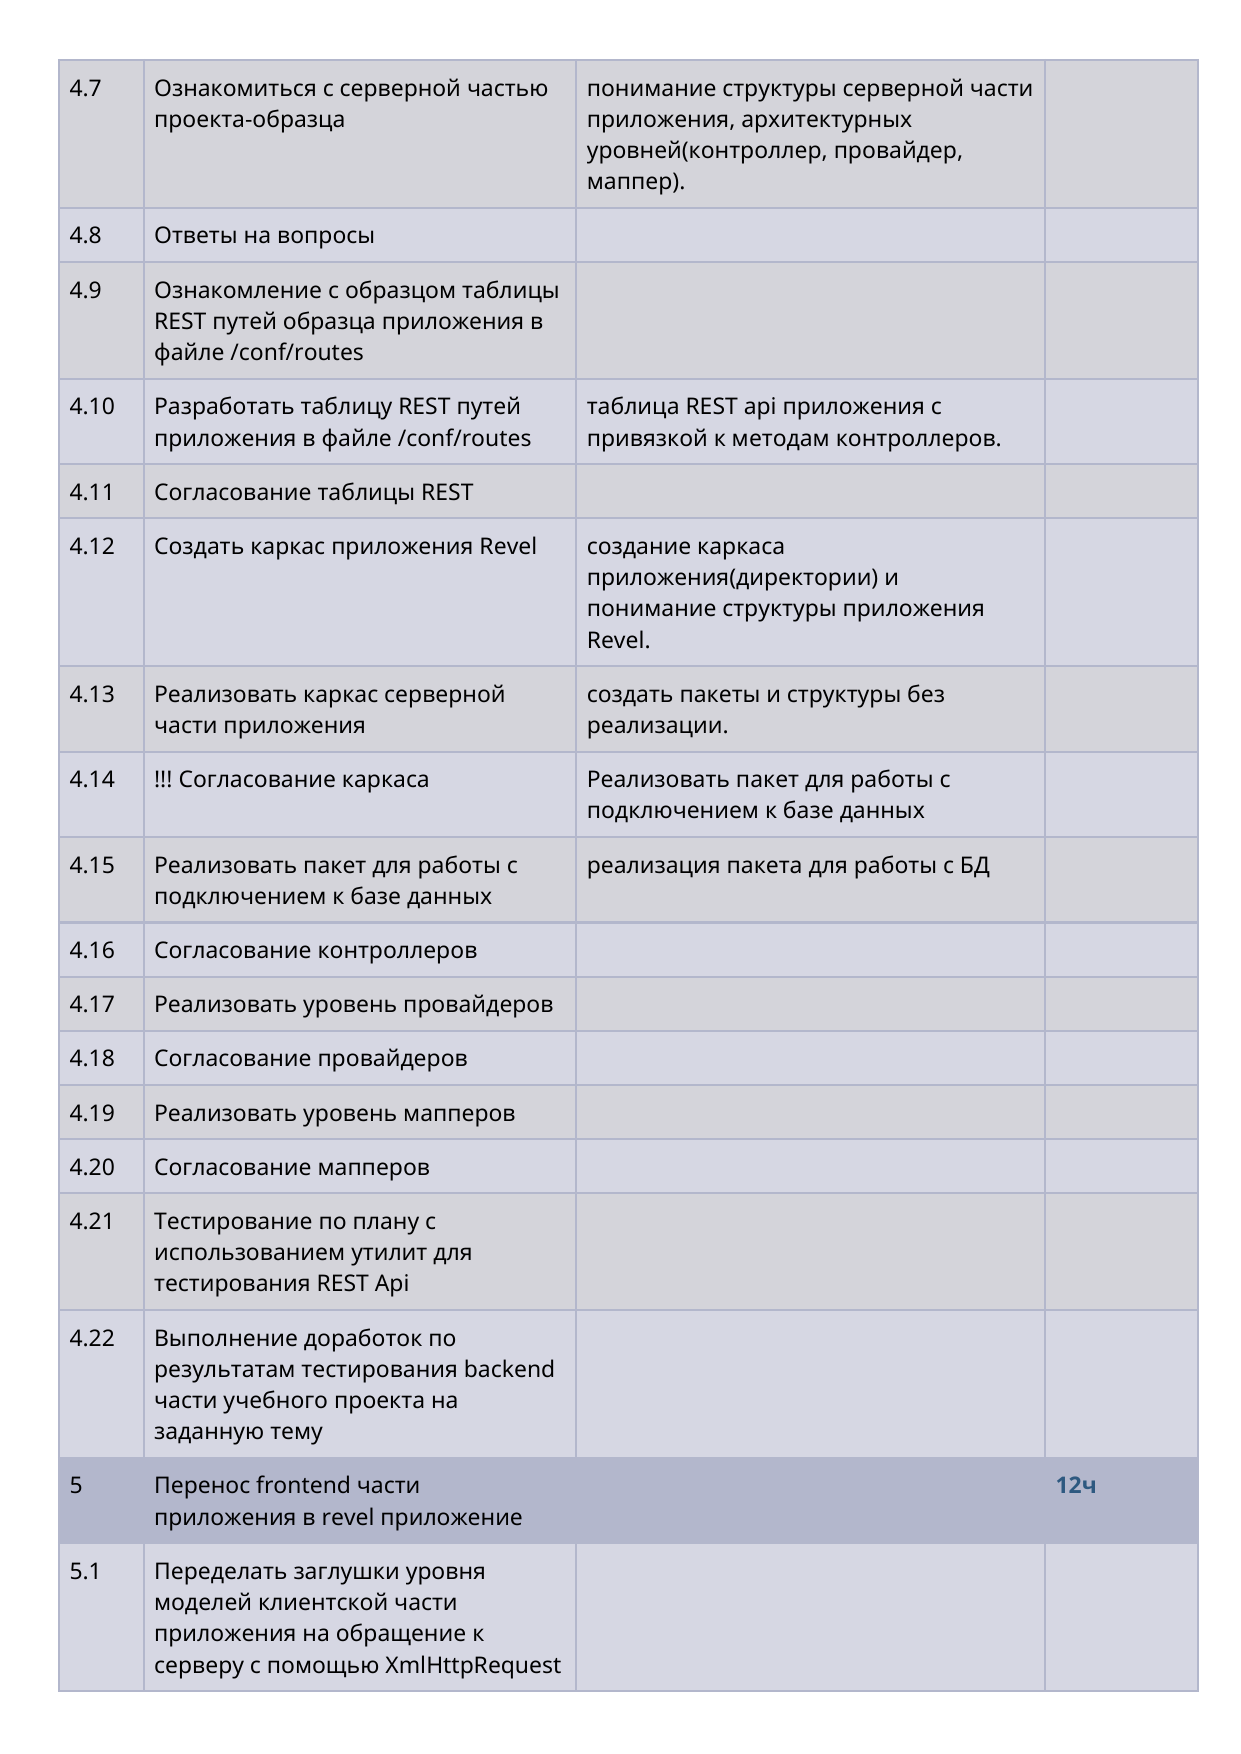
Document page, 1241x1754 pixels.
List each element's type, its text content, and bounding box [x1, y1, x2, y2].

table_cell Реализовать пакет для работы с подключением к базе данных [577, 753, 1044, 836]
table_cell Ознакомиться с серверной частью проекта-образца [145, 61, 575, 207]
table_cell [577, 1194, 1044, 1309]
table_cell [1046, 838, 1197, 921]
table_cell [1046, 1086, 1197, 1138]
table_cell 4.18 [60, 1032, 143, 1084]
table_cell создание каркаса приложения(директории) и понимание структуры приложения Revel. [577, 519, 1044, 665]
table_cell [1046, 978, 1197, 1030]
table_cell [577, 978, 1044, 1030]
table_cell Реализовать пакет для работы с подключением к базе данных [145, 838, 575, 921]
table_cell Согласование контроллеров [145, 924, 575, 976]
table_cell 4.7 [60, 61, 143, 207]
table_cell [1046, 1140, 1197, 1192]
table_cell Разработать таблицу REST путей приложения в файле /conf/routes [145, 380, 575, 463]
table_cell [577, 1544, 1044, 1690]
table_cell таблица REST api приложения с привязкой к методам контроллеров. [577, 380, 1044, 463]
table_cell Переделать заглушки уровня моделей клиентской части приложения на обращение к серверу с помощью XmlHttpRequest [145, 1544, 575, 1690]
table_cell !!! Согласование каркаса [145, 753, 575, 836]
table_cell [577, 1086, 1044, 1138]
table_cell [1046, 1311, 1197, 1457]
table_cell Ознакомление с образцом таблицы REST путей образца приложения в файле /conf/routes [145, 263, 575, 378]
table_cell [1046, 1194, 1197, 1309]
table_cell 12ч [1046, 1459, 1197, 1542]
table_cell [1046, 667, 1197, 751]
table_cell [577, 1311, 1044, 1457]
table_cell Ответы на вопросы [145, 209, 575, 261]
table_cell 5.1 [60, 1544, 143, 1690]
table_cell [1046, 61, 1197, 207]
table_cell 4.16 [60, 924, 143, 976]
table_cell Тестирование по плану с использованием утилит для тестирования REST Api [145, 1194, 575, 1309]
table_cell 4.14 [60, 753, 143, 836]
table_cell Выполнение доработок по результатам тестирования backend части учебного проекта на заданную тему [145, 1311, 575, 1457]
table_cell [577, 1032, 1044, 1084]
table_cell Реализовать каркас серверной части приложения [145, 667, 575, 751]
table_cell 4.20 [60, 1140, 143, 1192]
table_cell 4.8 [60, 209, 143, 261]
table_cell [577, 465, 1044, 517]
table_cell Согласование мапперов [145, 1140, 575, 1192]
table_cell Согласование таблицы REST [145, 465, 575, 517]
table_cell 4.13 [60, 667, 143, 751]
table_cell 4.15 [60, 838, 143, 921]
table_cell [1046, 263, 1197, 378]
table_cell [1046, 465, 1197, 517]
table_cell реализация пакета для работы с БД [577, 838, 1044, 921]
table_cell 4.17 [60, 978, 143, 1030]
table_cell понимание структуры серверной части приложения, архитектурных уровней(контроллер, провайдер, маппер). [577, 61, 1044, 207]
table_cell [1046, 924, 1197, 976]
table_cell 4.12 [60, 519, 143, 665]
table_cell Согласование провайдеров [145, 1032, 575, 1084]
table_cell [577, 263, 1044, 378]
table_cell 4.9 [60, 263, 143, 378]
table_cell 5 [60, 1459, 143, 1542]
table_cell [577, 924, 1044, 976]
table_cell Реализовать уровень мапперов [145, 1086, 575, 1138]
table_cell 4.21 [60, 1194, 143, 1309]
table_cell [577, 1459, 1044, 1542]
table_cell [1046, 753, 1197, 836]
table_cell Перенос frontend части приложения в revel приложение [145, 1459, 575, 1542]
table_cell [1046, 1032, 1197, 1084]
table_cell 4.19 [60, 1086, 143, 1138]
table_cell [577, 1140, 1044, 1192]
table_cell [1046, 209, 1197, 261]
table_cell Реализовать уровень провайдеров [145, 978, 575, 1030]
table_cell [1046, 519, 1197, 665]
table_cell Создать каркас приложения Revel [145, 519, 575, 665]
table_cell [1046, 1544, 1197, 1690]
table_cell 4.22 [60, 1311, 143, 1457]
table_cell 4.11 [60, 465, 143, 517]
table_cell [577, 209, 1044, 261]
table_cell 4.10 [60, 380, 143, 463]
table_cell [1046, 380, 1197, 463]
table_cell создать пакеты и структуры без реализации. [577, 667, 1044, 751]
